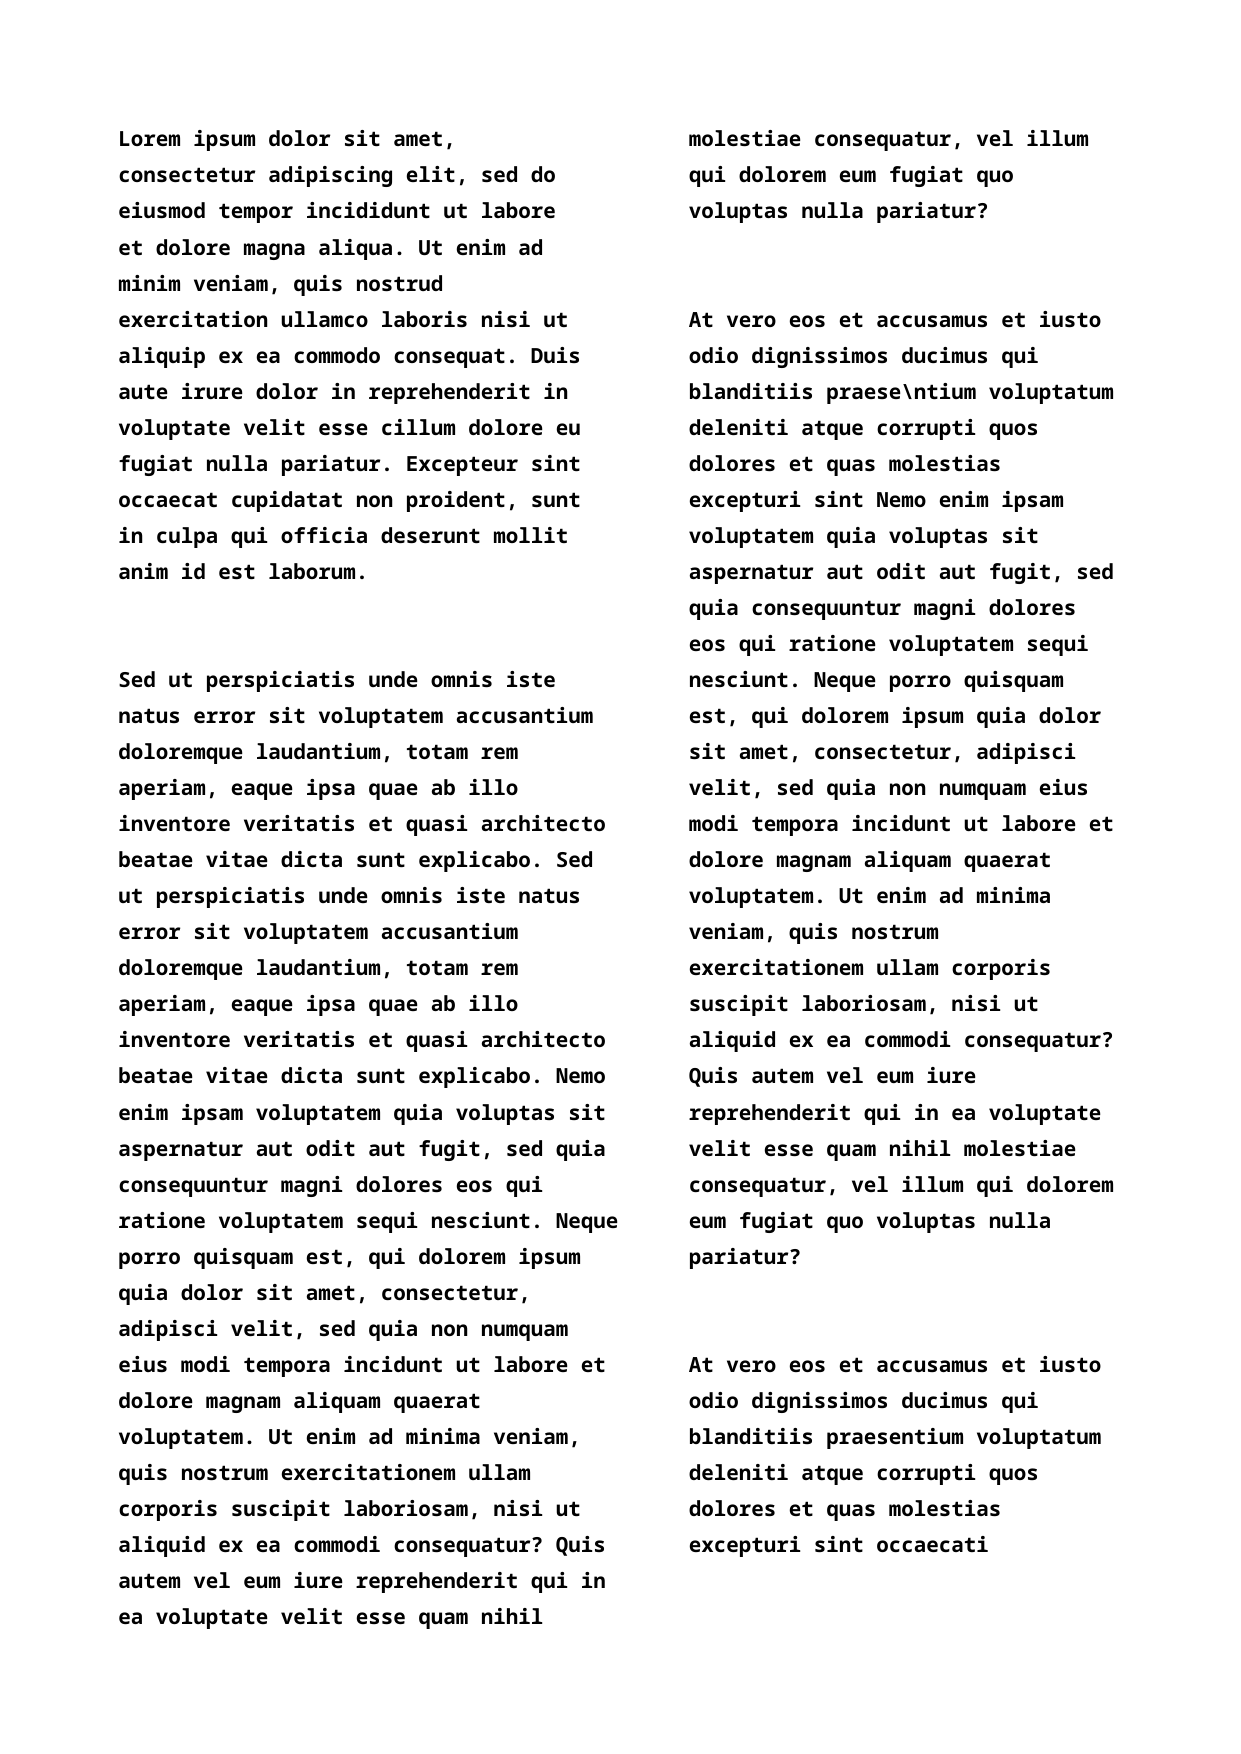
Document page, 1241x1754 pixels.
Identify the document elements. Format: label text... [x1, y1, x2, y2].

text Sed ut perspiciatis unde omnis iste natus error sit voluptatem accusantium doloremque laudantium, totam rem aperiam, eaque ipsa quae ab illo inventore veritatis et quasi architecto beatae vitae dicta sunt explicabo. Sed ut perspiciatis unde omnis iste natus error sit voluptatem accusantium doloremque laudantium, totam rem aperiam, eaque ipsa quae ab illo inventore veritatis et quasi architecto beatae vitae dicta sunt explicabo. Nemo enim ipsam voluptatem quia voluptas sit aspernatur aut odit aut fugit, sed quia consequuntur magni dolores eos qui ratione voluptatem sequi nesciunt. Neque porro quisquam est, qui dolorem ipsum quia dolor sit amet, consectetur, adipisci velit, sed quia non numquam eius modi tempora incidunt ut labore et dolore magnam aliquam quaerat voluptatem. Ut enim ad minima veniam, quis nostrum exercitationem ullam corporis suscipit laboriosam, nisi ut aliquid ex ea commodi consequatur? Quis autem vel eum iure reprehenderit qui in ea voluptate velit esse quam nihil [118, 659, 629, 1632]
text Lorem ipsum dolor sit amet, consectetur adipiscing elit, sed do eiusmod tempor incididunt ut labore et dolore magna aliqua. Ut enim ad minim veniam, quis nostrud exercitation ullamco laboris nisi ut aliquip ex ea commodo consequat. Duis aute irure dolor in reprehenderit in voluptate velit esse cillum dolore eu fugiat nulla pariatur. Excepteur sint occaecat cupidatat non proident, sunt in culpa qui officia deserunt mollit anim id est laborum. [118, 118, 582, 587]
text At vero eos et accusamus et iusto odio dignissimos ducimus qui blanditiis praesentium voluptatum deleniti atque corrupti quos dolores et quas molestias excepturi sint occaecati [689, 1343, 1122, 1560]
text At vero eos et accusamus et iusto odio dignissimos ducimus qui blanditiis praese\ntium voluptatum deleniti atque corrupti quos dolores et quas molestias excepturi sint Nemo enim ipsam voluptatem quia voluptas sit aspernatur aut odit aut fugit, sed quia consequuntur magni dolores eos qui ratione voluptatem sequi nesciunt. Neque porro quisquam est, qui dolorem ipsum quia dolor sit amet, consectetur, adipisci velit, sed quia non numquam eius modi tempora incidunt ut labore et dolore magnam aliquam quaerat voluptatem. Ut enim ad minima veniam, quis nostrum exercitationem ullam corporis suscipit laboriosam, nisi ut aliquid ex ea commodi consequatur? Quis autem vel eum iure reprehenderit qui in ea voluptate velit esse quam nihil molestiae consequatur, vel illum qui dolorem eum fugiat quo voluptas nulla pariatur? [689, 298, 1122, 1271]
text molestiae consequatur, vel illum qui dolorem eum fugiat quo voluptas nulla pariatur? [689, 118, 1122, 226]
